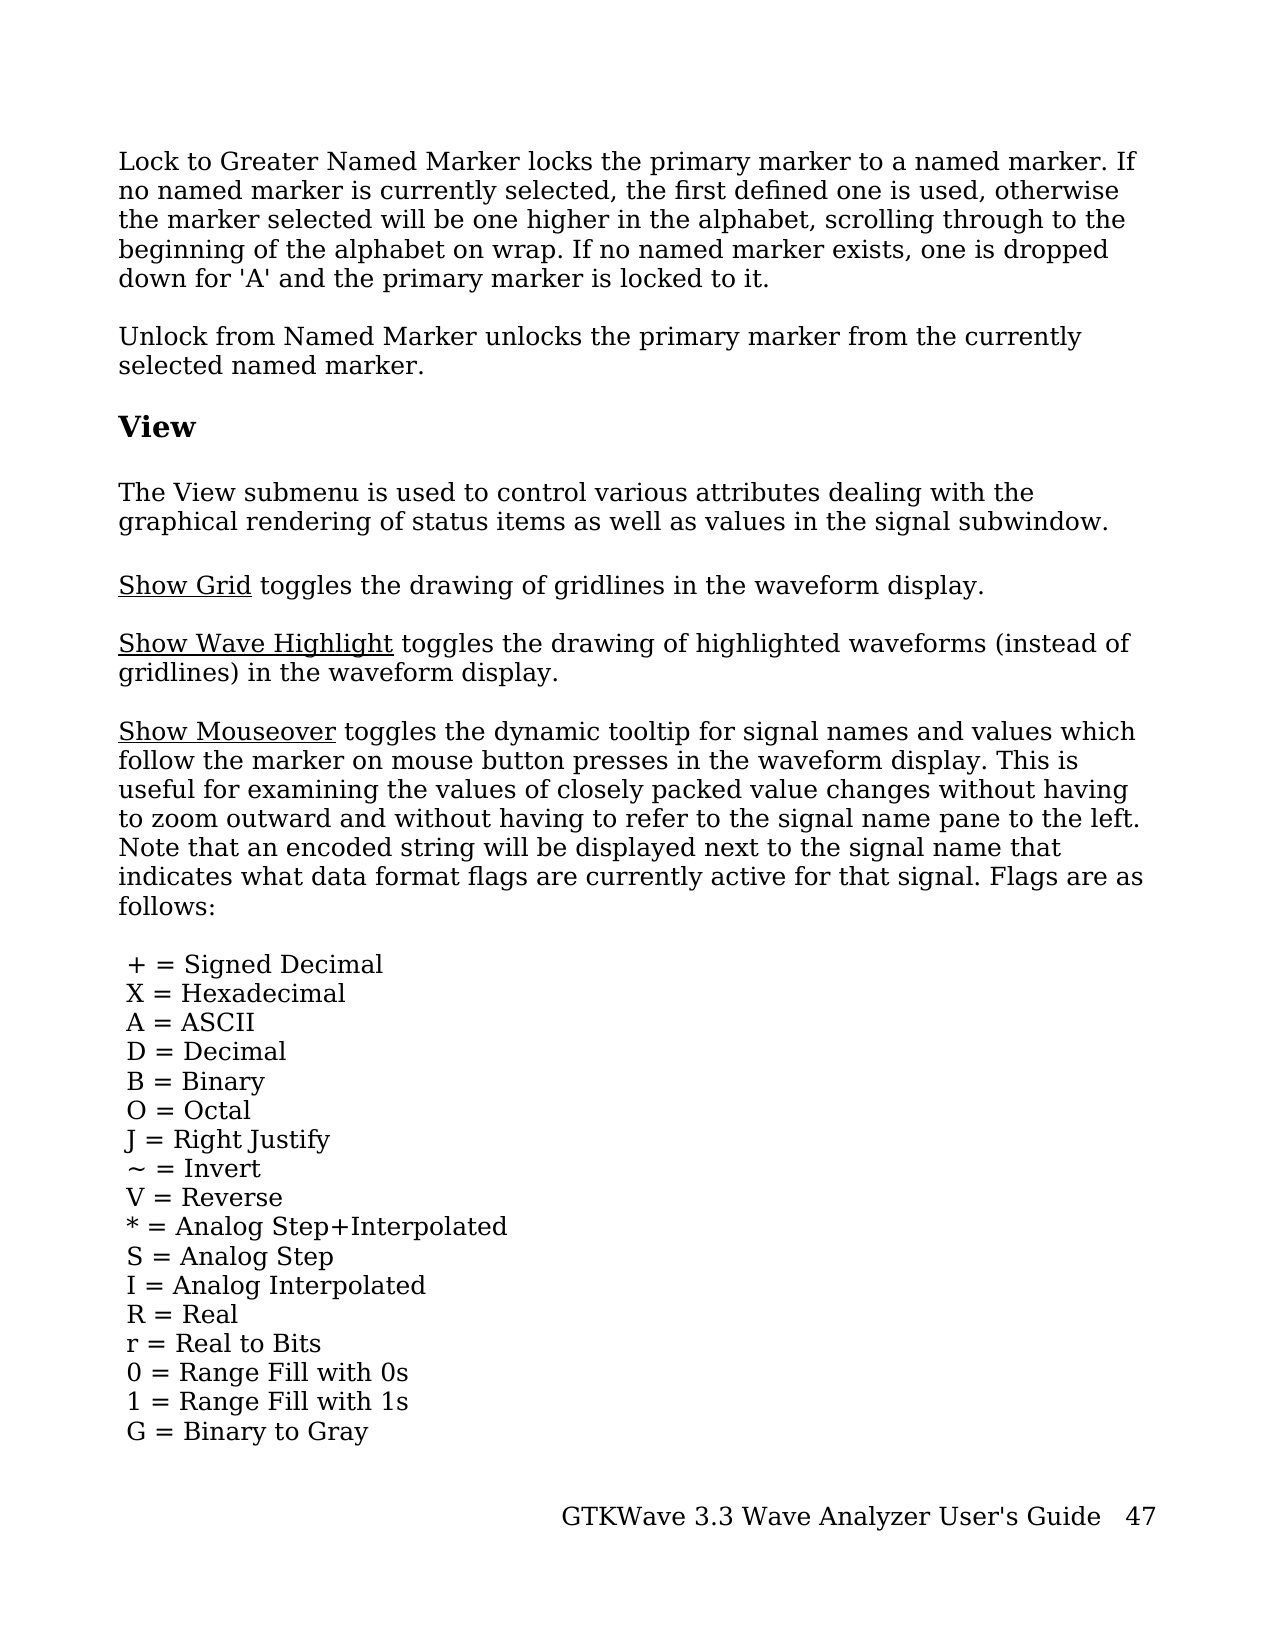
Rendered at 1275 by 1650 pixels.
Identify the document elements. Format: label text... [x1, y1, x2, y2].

text Show Mouseover toggles the dynamic tooltip for signal names and values which follow the marker on mouse button presses in the waveform display. This is useful for examining the values of closely packed value changes without having to zoom outward and without having to refer to the signal name pane to the left. Note that an encoded string will be displayed next to the signal name that indicates what data format flags are currently active for that signal. Flags are as follows: [118, 717, 1157, 921]
text * = Analog Step+Interpolated [118, 1213, 1157, 1242]
subtitle View [118, 410, 1157, 444]
text Unlock from Named Marker unlocks the primary marker from the currently selected named marker. [118, 322, 1157, 381]
text 0 = Range Fill with 0s [118, 1358, 1157, 1388]
text S = Analog Step [118, 1242, 1157, 1271]
text + = Signed Decimal [118, 950, 1157, 979]
text G = Binary to Gray [118, 1417, 1157, 1446]
text 1 = Range Fill with 1s [118, 1388, 1157, 1417]
text Show Grid toggles the drawing of gridlines in the waveform display. [118, 571, 1157, 600]
text D = Decimal [118, 1038, 1157, 1067]
text J = Right Justify [118, 1125, 1157, 1154]
text B = Binary [118, 1067, 1157, 1096]
text r = Real to Bits [118, 1329, 1157, 1358]
text I = Analog Interpolated [118, 1271, 1157, 1300]
text V = Reverse [118, 1183, 1157, 1213]
text Lock to Greater Named Marker locks the primary marker to a named marker. If no named marker is currently selected, the first defined one is used, otherwise the marker selected will be one higher in the alphabet, scrolling through to the beginning of the alphabet on wrap. If no named marker exists, one is dropped down for 'A' and the primary marker is locked to it. [118, 147, 1157, 293]
text R = Real [118, 1300, 1157, 1329]
text The View submenu is used to control various attributes dealing with the graphical rendering of status items as well as values in the signal subwindow. [118, 478, 1157, 537]
text Show Wave Highlight toggles the drawing of highlighted waveforms (instead of gridlines) in the waveform display. [118, 629, 1157, 688]
text ~ = Invert [118, 1154, 1157, 1183]
text A = ASCII [118, 1008, 1157, 1038]
text X = Hexadecimal [118, 979, 1157, 1008]
text O = Octal [118, 1096, 1157, 1125]
